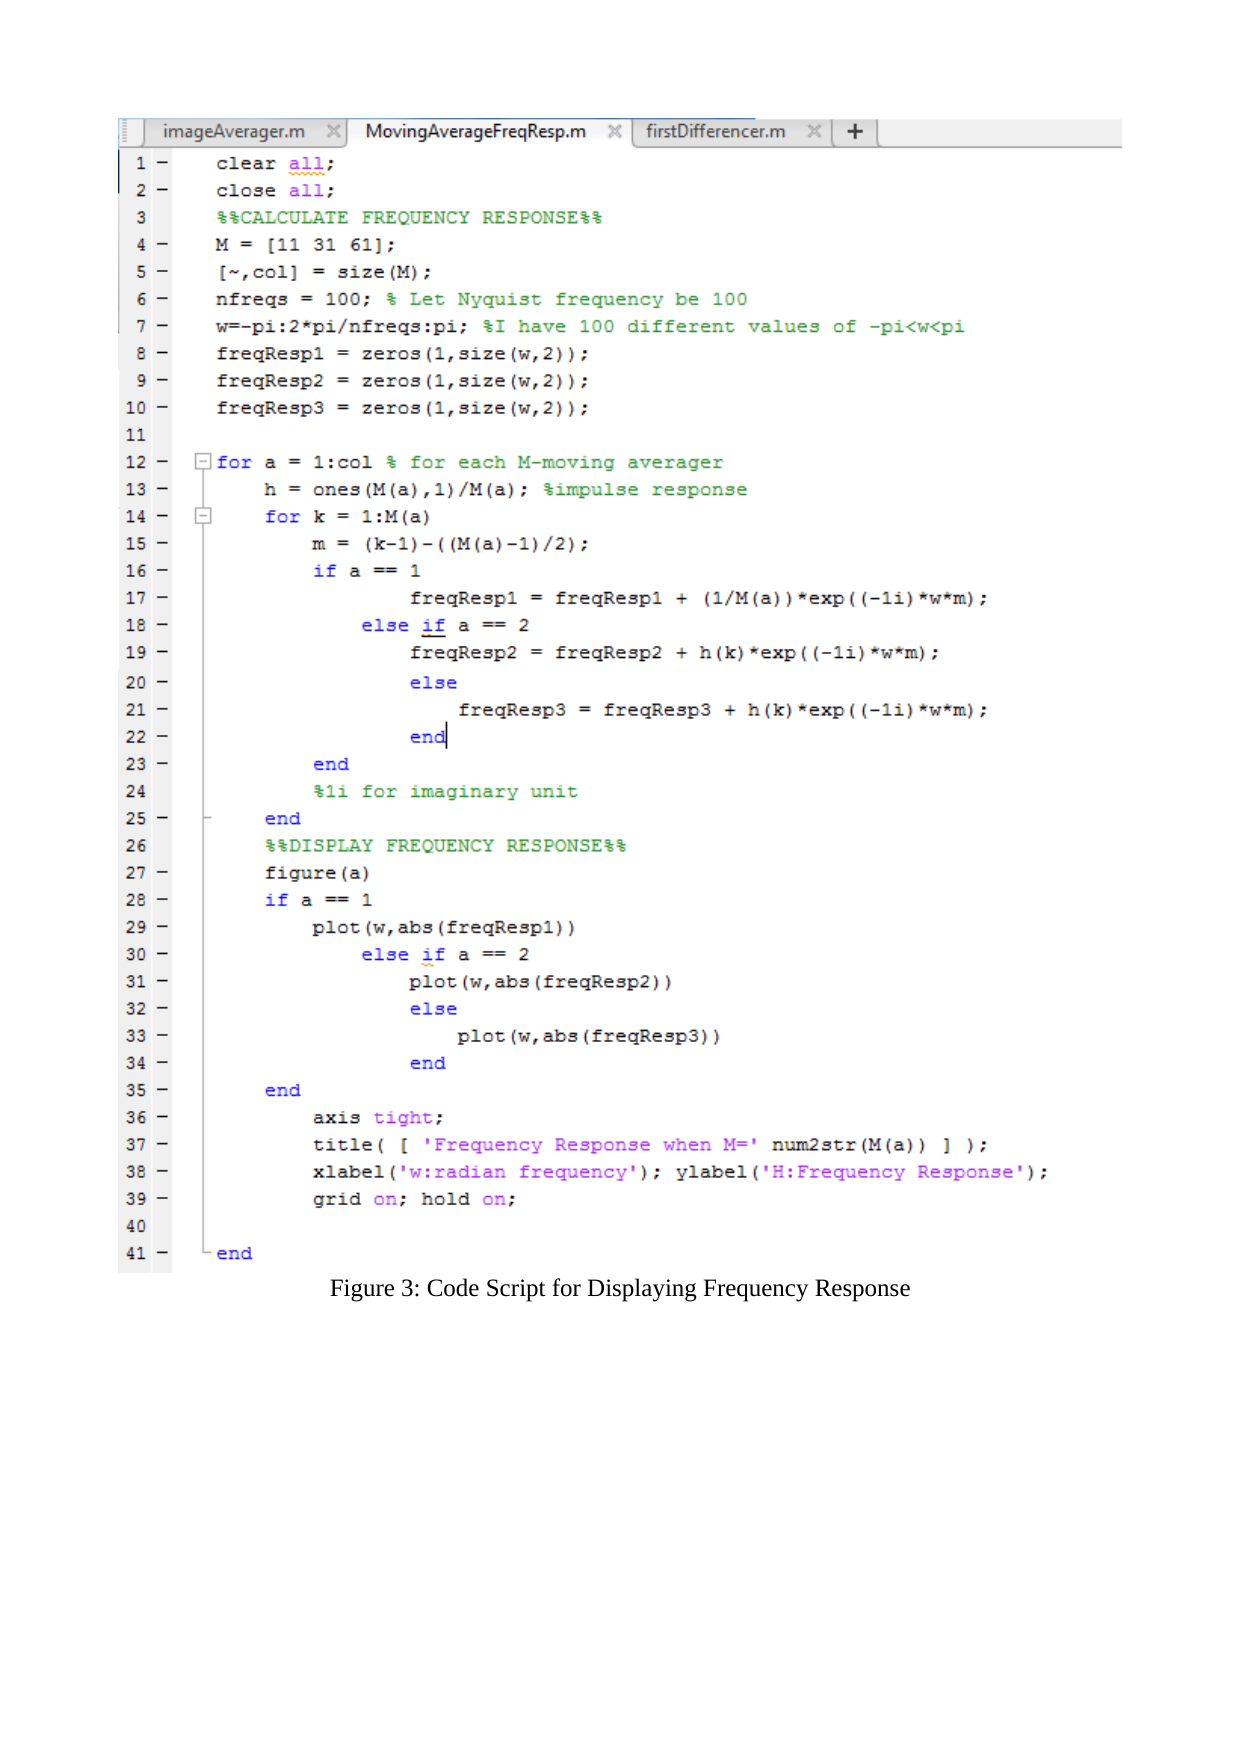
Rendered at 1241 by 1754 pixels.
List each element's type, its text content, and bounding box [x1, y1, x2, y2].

text Figure 3: Code Script for Displaying Frequency Response [118, 1273, 1122, 1302]
picture [118, 118, 1123, 1273]
